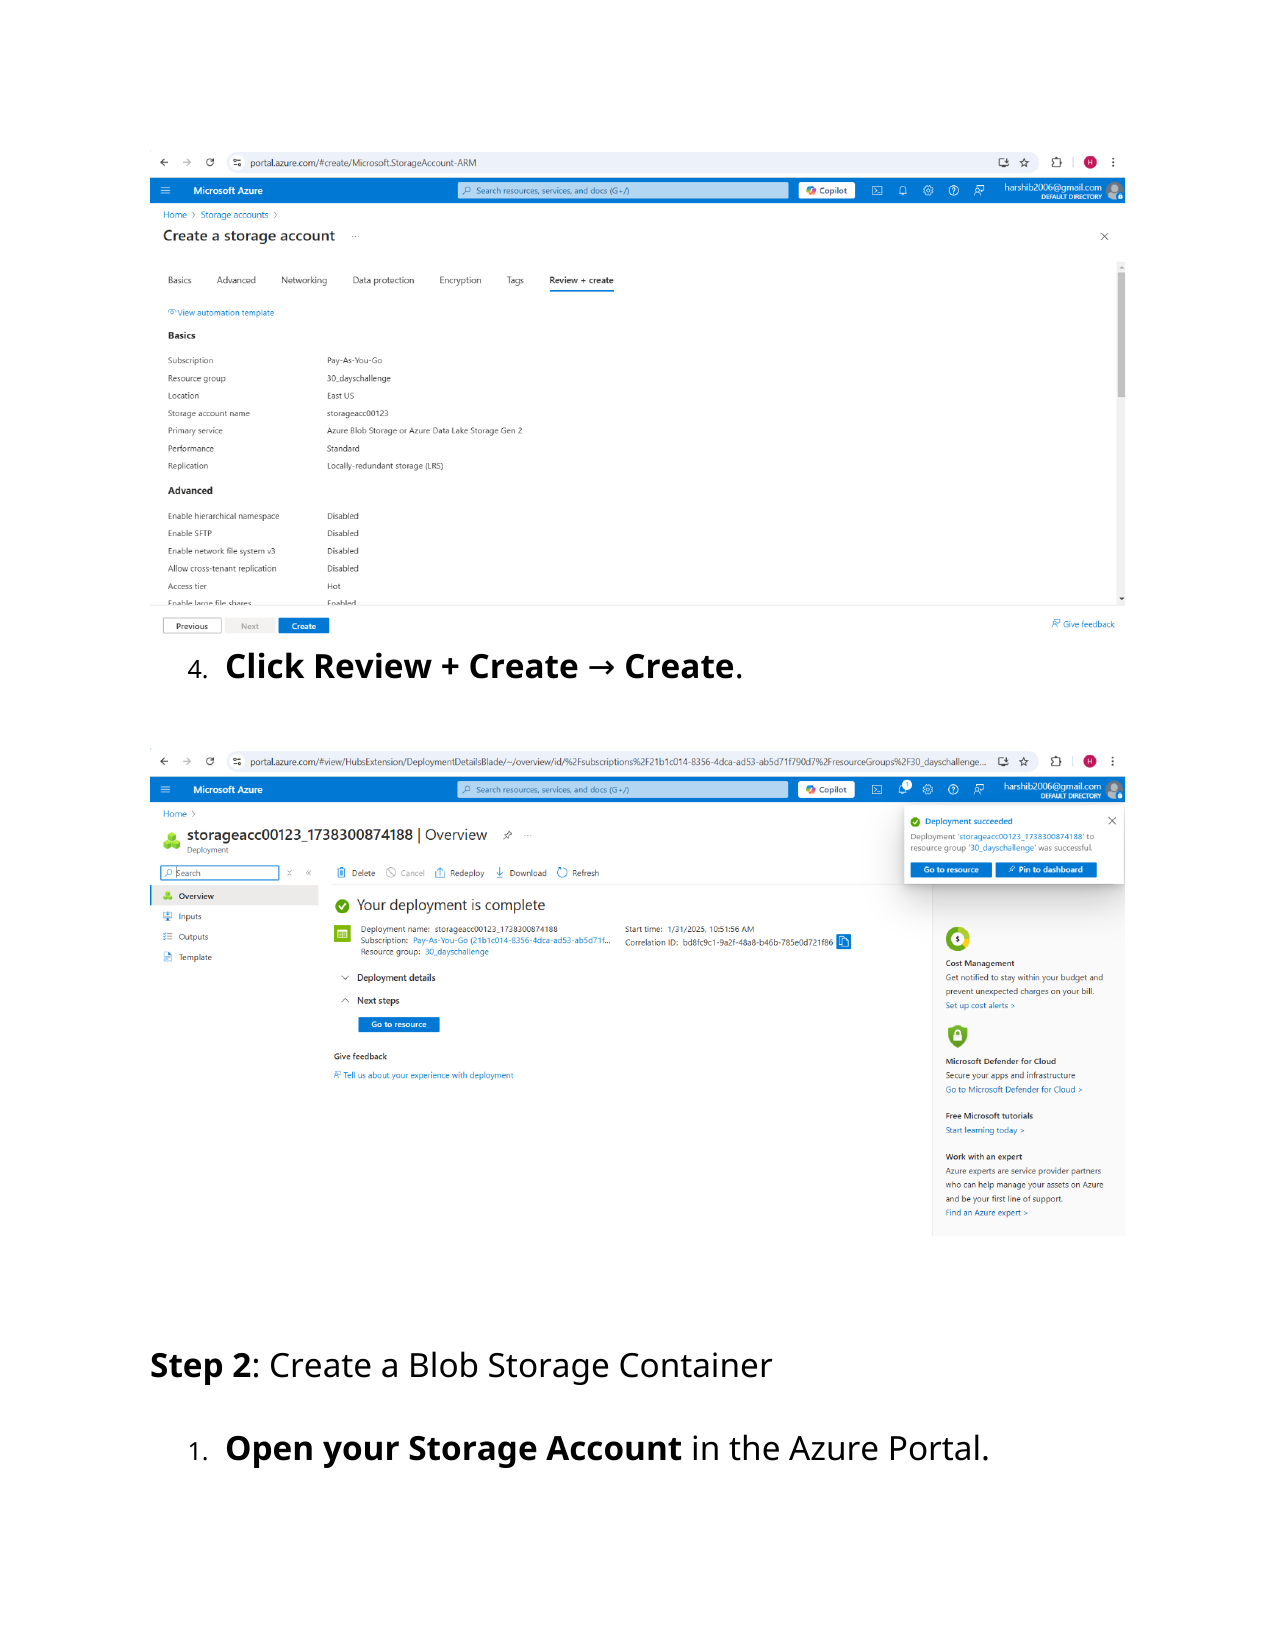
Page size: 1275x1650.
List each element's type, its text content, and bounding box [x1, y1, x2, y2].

list Open your Storage Account in the Azure Portal. [187, 1425, 1125, 1471]
subtitle Step 2: Create a Blob Storage Container [150, 1341, 1125, 1387]
list Click Review + Create → Create. [187, 643, 1125, 688]
